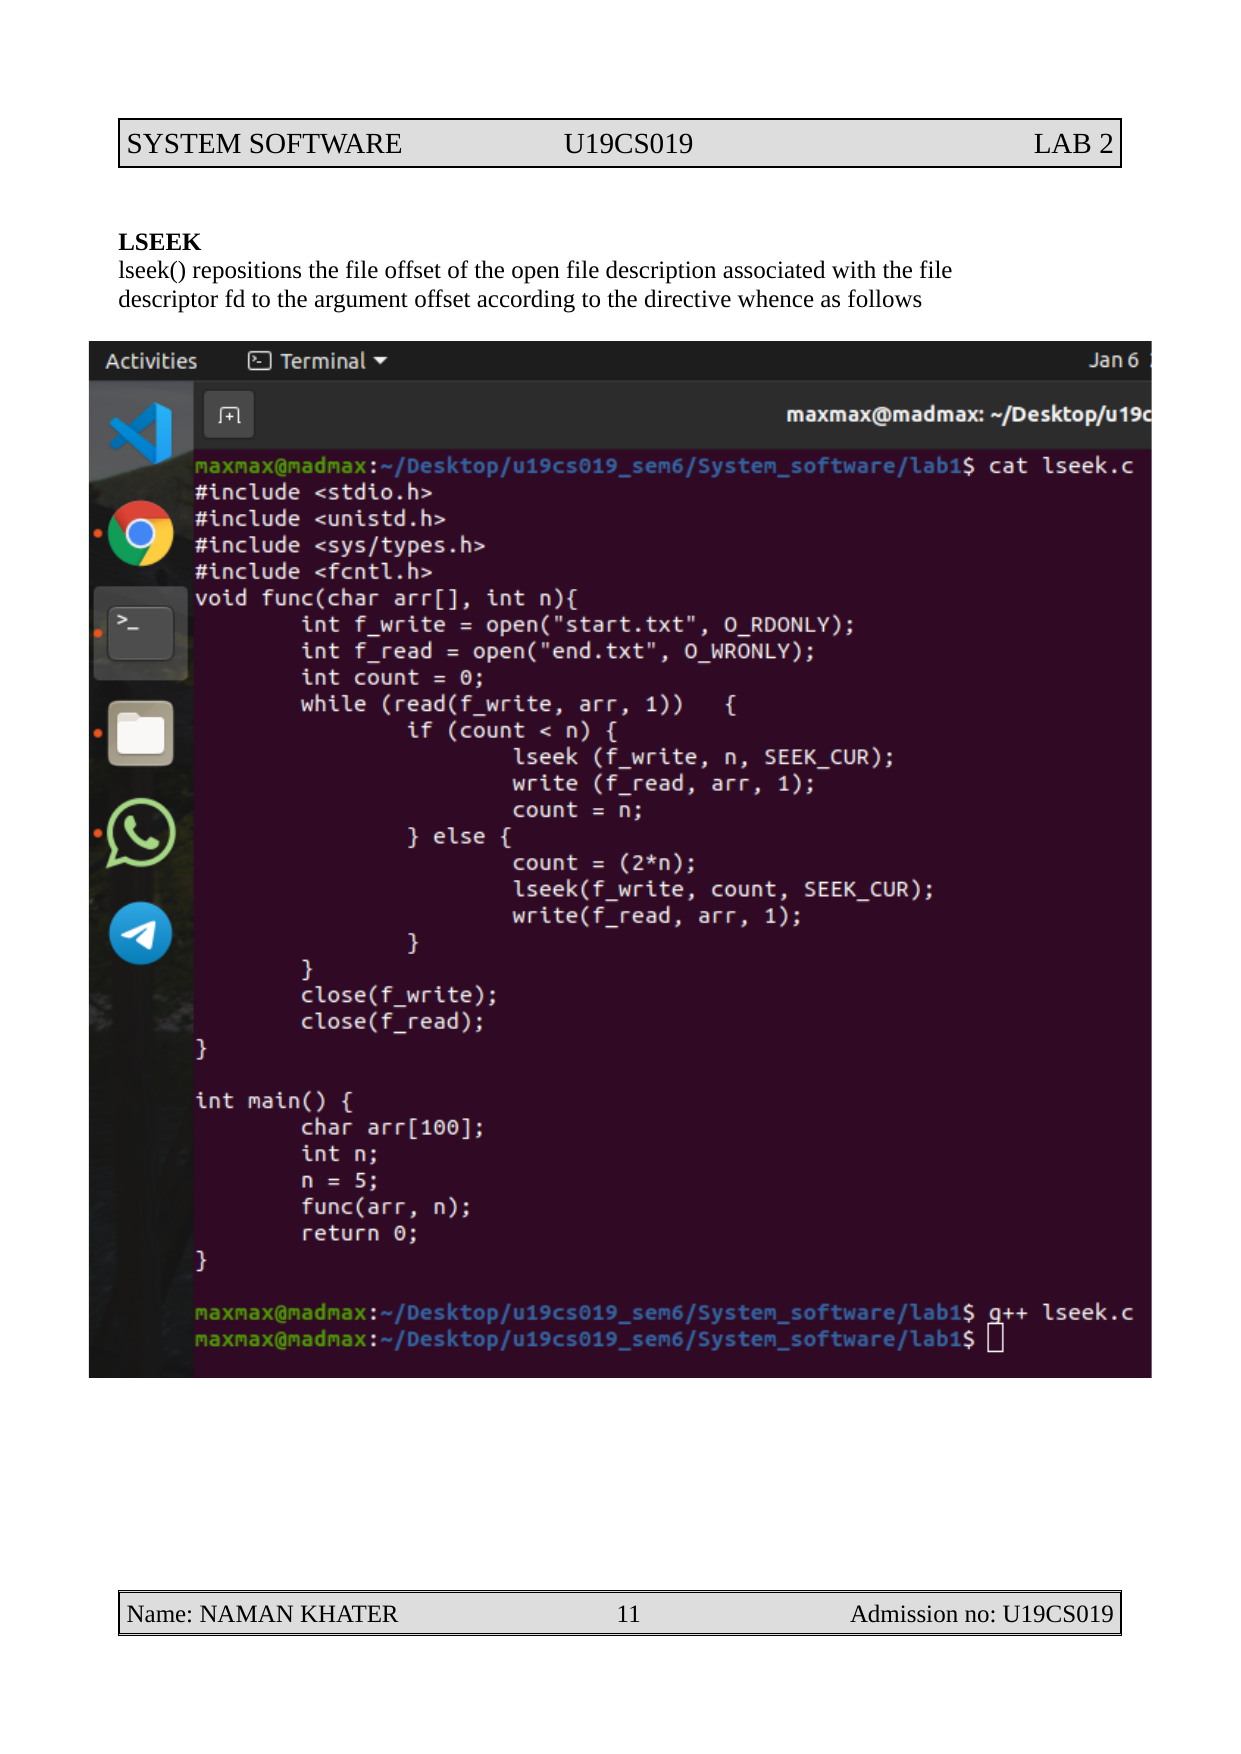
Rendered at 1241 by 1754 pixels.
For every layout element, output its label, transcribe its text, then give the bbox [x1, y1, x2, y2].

text lseek() repositions the file offset of the open file description associated with the file [118, 255, 1122, 284]
text LSEEK [118, 227, 1122, 255]
text descriptor fd to the argument offset according to the directive whence as follows [118, 284, 1122, 313]
